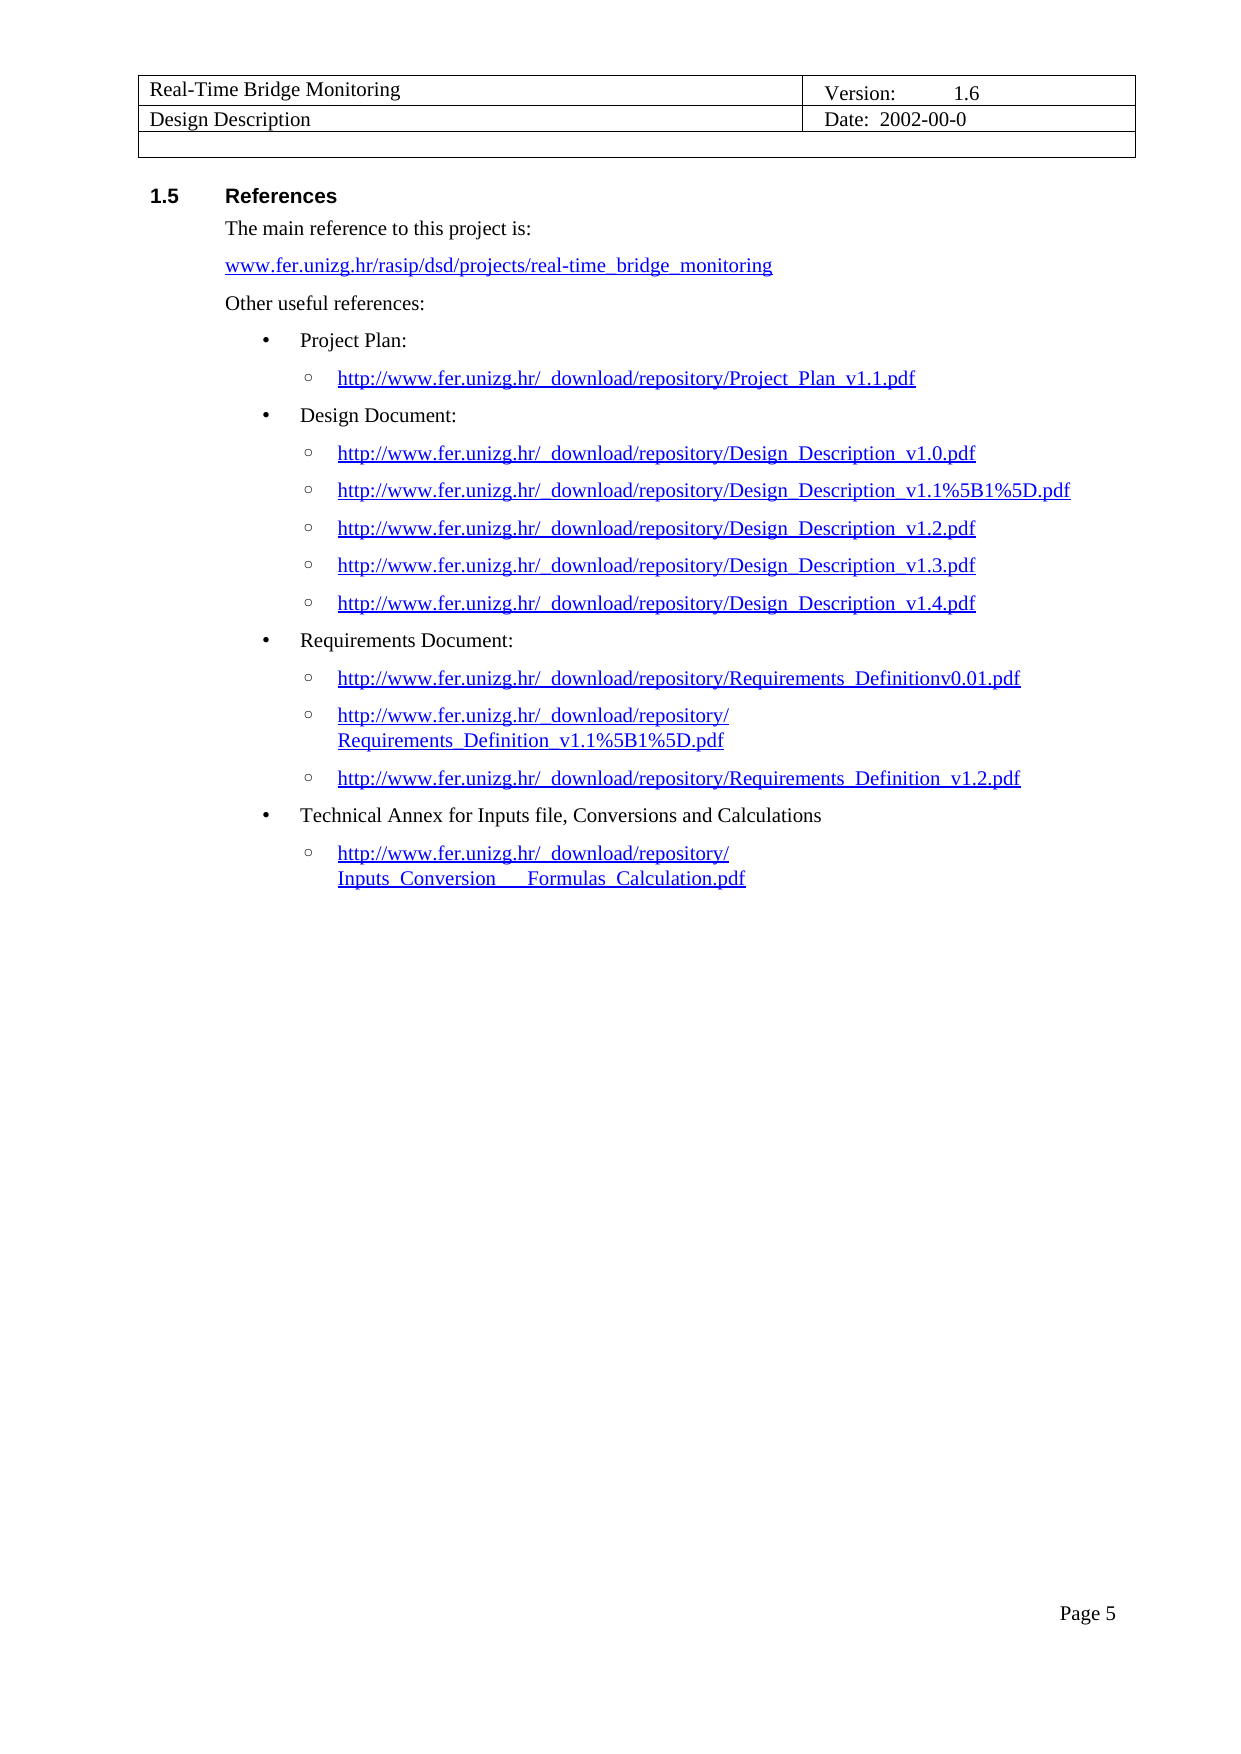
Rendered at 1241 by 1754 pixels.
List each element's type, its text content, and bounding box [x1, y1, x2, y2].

list http://www.fer.unizg.hr/_download/repository/Design_Description_v1.3.pdf [300, 552, 1090, 577]
list http://www.fer.unizg.hr/_download/repository/Requirements_Definitionv0.01.pdf [300, 664, 1090, 689]
list http://www.fer.unizg.hr/_download/repository/Inputs_Conversion___Formulas_Calculation.pdf [300, 839, 1090, 889]
list http://www.fer.unizg.hr/_download/repository/Requirements_Definition_v1.2.pdf [300, 764, 1090, 789]
text Other useful references: [225, 289, 1090, 314]
list http://www.fer.unizg.hr/_download/repository/Design_Description_v1.1%5B1%5D.pdf [300, 477, 1090, 502]
subtitle References [150, 183, 1090, 208]
list Technical Annex for Inputs file, Conversions and Calculations [262, 802, 1090, 827]
list http://www.fer.unizg.hr/_download/repository/Design_Description_v1.4.pdf [300, 589, 1090, 614]
list http://www.fer.unizg.hr/_download/repository/Design_Description_v1.0.pdf [300, 439, 1090, 464]
text The main reference to this project is: [225, 214, 1090, 239]
list http://www.fer.unizg.hr/_download/repository/Design_Description_v1.2.pdf [300, 514, 1090, 539]
list Requirements Document: [262, 627, 1090, 652]
list http://www.fer.unizg.hr/_download/repository/Project_Plan_v1.1.pdf [300, 364, 1090, 389]
list http://www.fer.unizg.hr/_download/repository/Requirements_Definition_v1.1%5B1%5D.pdf [300, 702, 1090, 752]
list Project Plan: [262, 327, 1090, 352]
list Design Document: [262, 402, 1090, 427]
text www.fer.unizg.hr/rasip/dsd/projects/real-time_bridge_monitoring [225, 252, 1090, 277]
